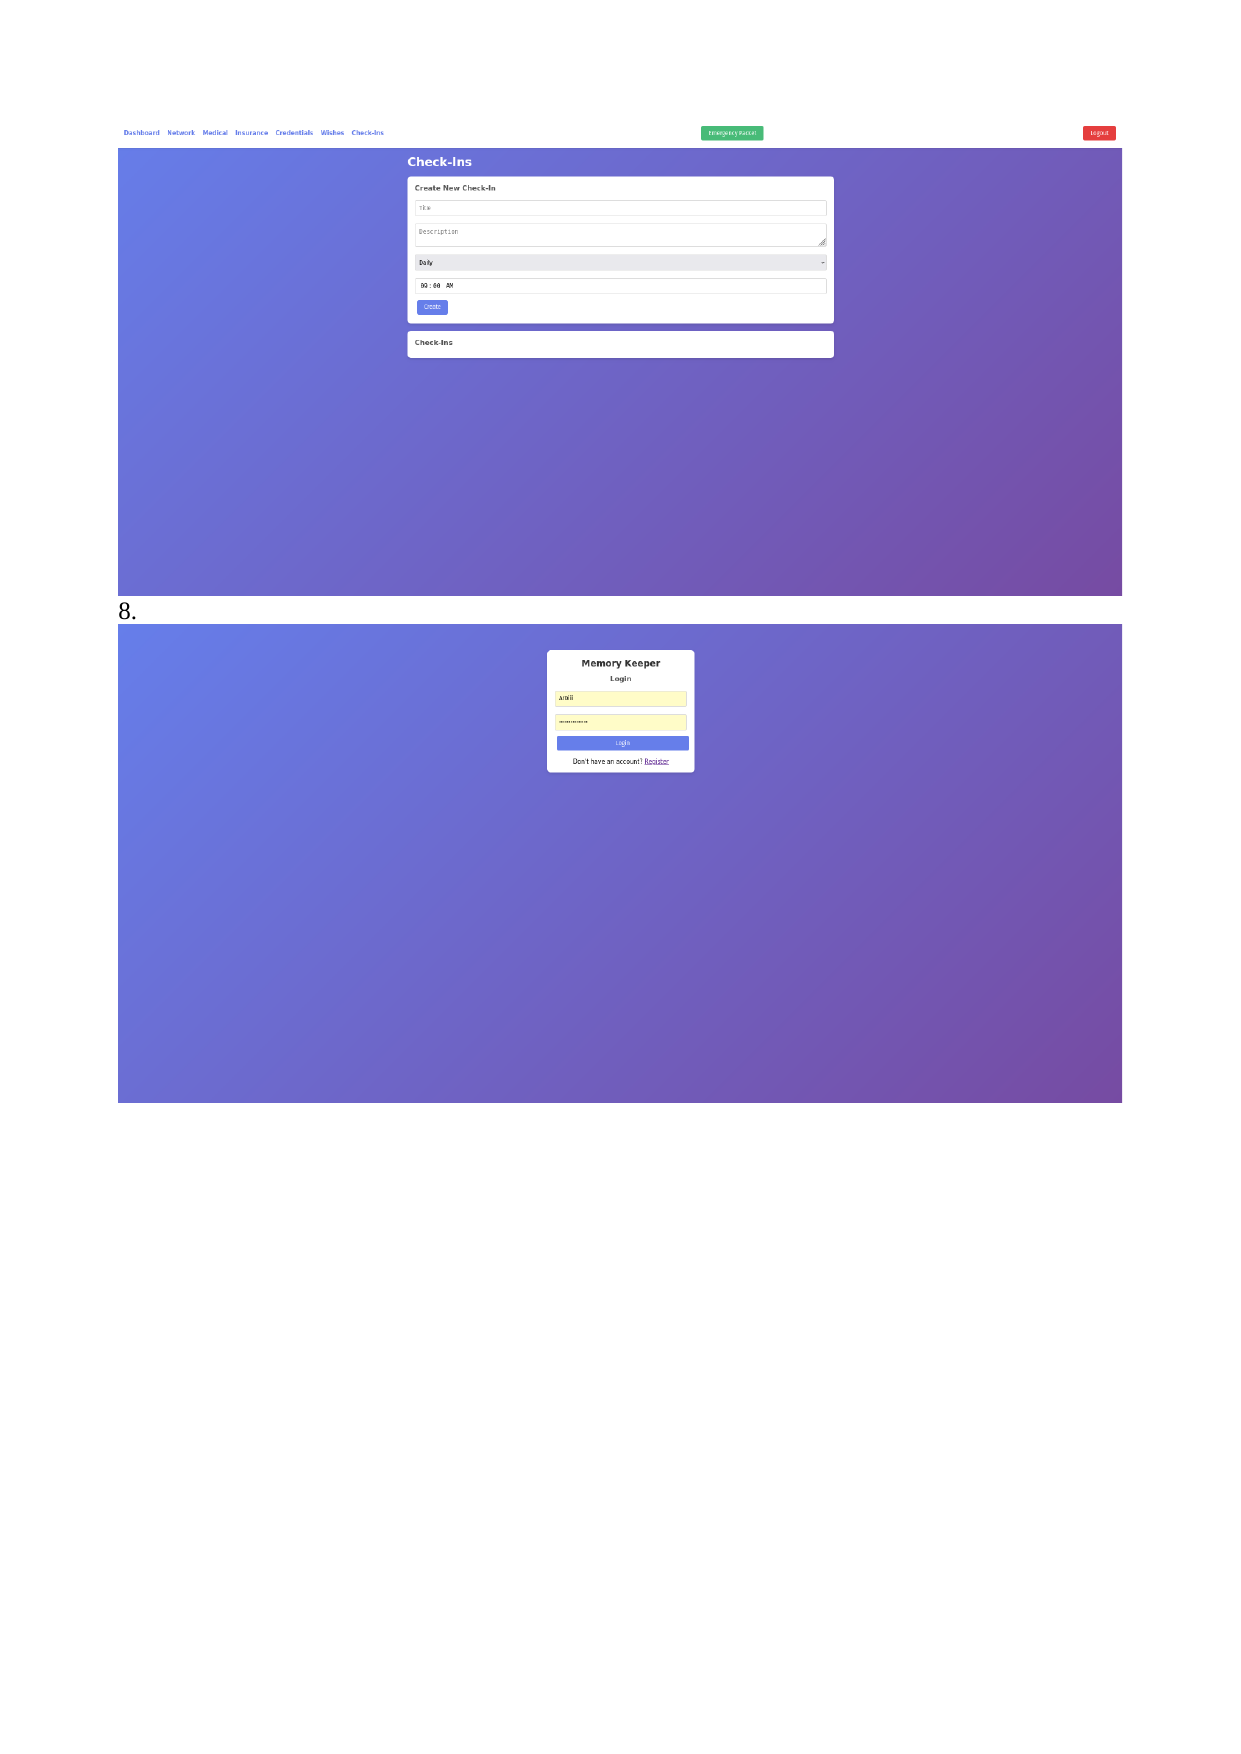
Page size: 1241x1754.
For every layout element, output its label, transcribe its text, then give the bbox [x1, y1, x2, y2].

text 8. [118, 596, 1122, 624]
picture [118, 118, 1123, 596]
picture [118, 624, 1123, 1103]
